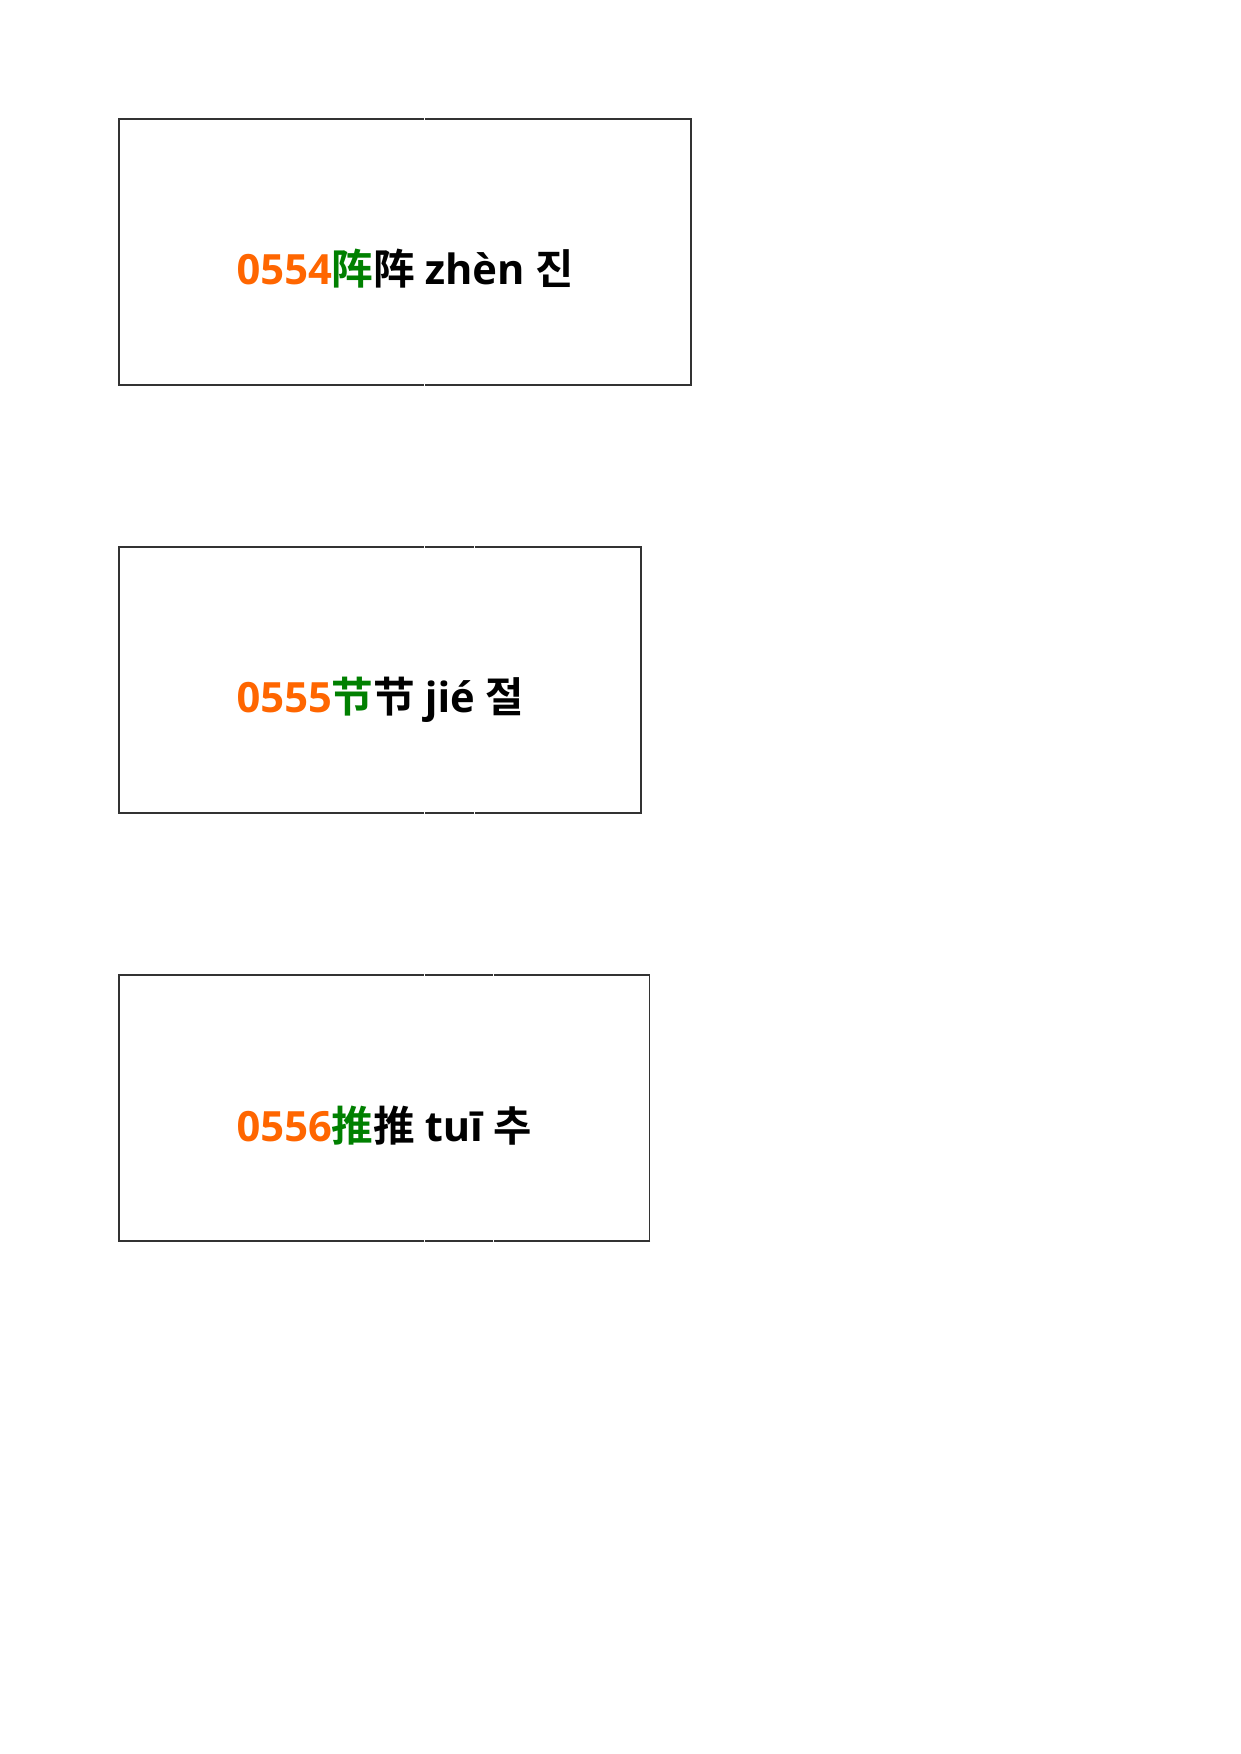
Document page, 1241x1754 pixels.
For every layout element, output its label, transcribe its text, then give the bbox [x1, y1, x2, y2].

text [650, 974, 1122, 1242]
text 0555节节 jié 절 [120, 547, 640, 813]
text 0554阵阵 zhèn 진 [120, 119, 690, 385]
text [642, 546, 1122, 814]
text [692, 118, 1122, 386]
text 0556推推 tuī 추 [120, 975, 649, 1241]
